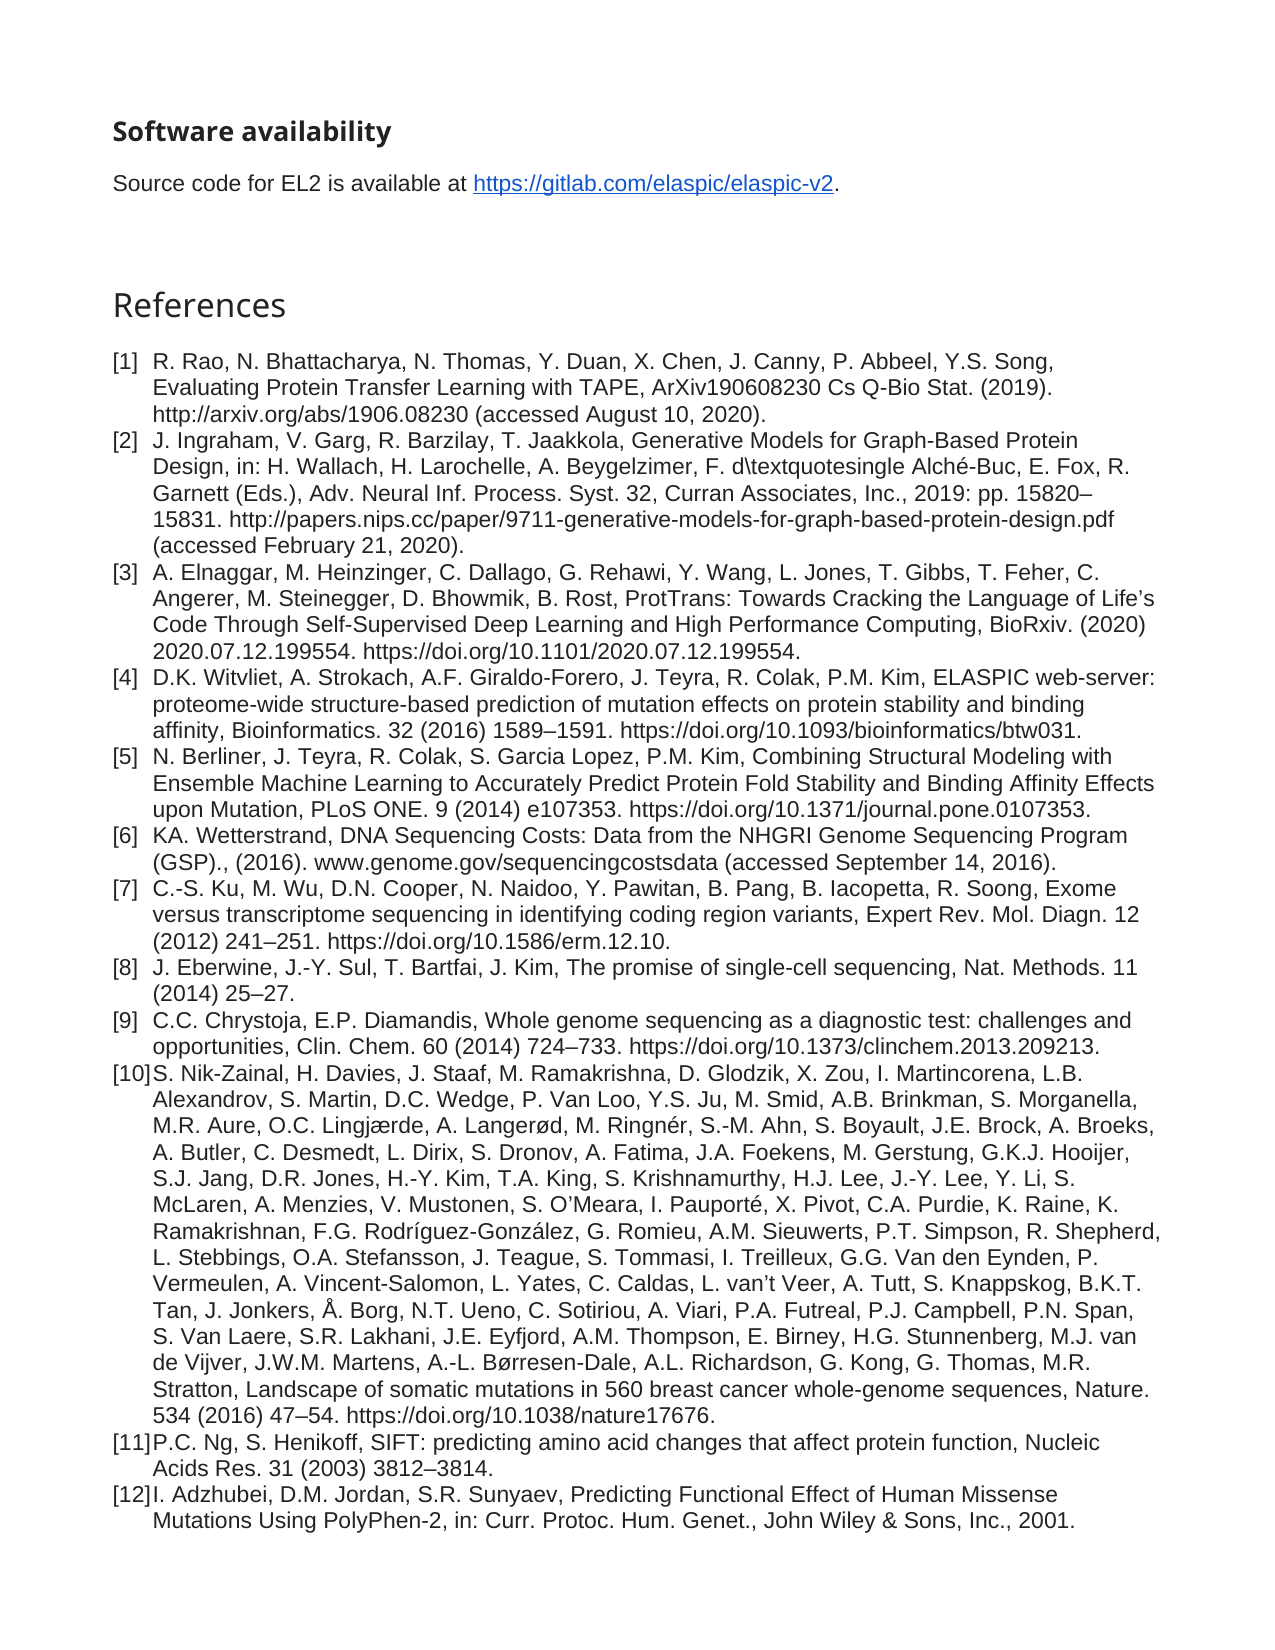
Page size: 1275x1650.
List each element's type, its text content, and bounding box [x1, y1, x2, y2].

text [12] I. Adzhubei, D.M. Jordan, S.R. Sunyaev, Predicting Functional Effect of Human Missense Mutations Using PolyPhen-2, in: Curr. Protoc. Hum. Genet., John Wiley & Sons, Inc., 2001. [112, 1481, 1162, 1534]
text [8] J. Eberwine, J.-Y. Sul, T. Bartfai, J. Kim, The promise of single-cell sequencing, Nat. Methods. 11 (2014) 25–27. [112, 954, 1162, 1007]
subtitle References [112, 282, 1162, 327]
text [7] C.-S. Ku, M. Wu, D.N. Cooper, N. Naidoo, Y. Pawitan, B. Pang, B. Iacopetta, R. Soong, Exome versus transcriptome sequencing in identifying coding region variants, Expert Rev. Mol. Diagn. 12 (2012) 241–251. https://doi.org/10.1586/erm.12.10. [112, 875, 1162, 954]
text [10] S. Nik-Zainal, H. Davies, J. Staaf, M. Ramakrishna, D. Glodzik, X. Zou, I. Martincorena, L.B. Alexandrov, S. Martin, D.C. Wedge, P. Van Loo, Y.S. Ju, M. Smid, A.B. Brinkman, S. Morganella, M.R. Aure, O.C. Lingjærde, A. Langerød, M. Ringnér, S.-M. Ahn, S. Boyault, J.E. Brock, A. Broeks, A. Butler, C. Desmedt, L. Dirix, S. Dronov, A. Fatima, J.A. Foekens, M. Gerstung, G.K.J. Hooijer, S.J. Jang, D.R. Jones, H.-Y. Kim, T.A. King, S. Krishnamurthy, H.J. Lee, J.-Y. Lee, Y. Li, S. McLaren, A. Menzies, V. Mustonen, S. O’Meara, I. Pauporté, X. Pivot, C.A. Purdie, K. Raine, K. Ramakrishnan, F.G. Rodríguez-González, G. Romieu, A.M. Sieuwerts, P.T. Simpson, R. Shepherd, L. Stebbings, O.A. Stefansson, J. Teague, S. Tommasi, I. Treilleux, G.G. Van den Eynden, P. Vermeulen, A. Vincent-Salomon, L. Yates, C. Caldas, L. van’t Veer, A. Tutt, S. Knappskog, B.K.T. Tan, J. Jonkers, Å. Borg, N.T. Ueno, C. Sotiriou, A. Viari, P.A. Futreal, P.J. Campbell, P.N. Span, S. Van Laere, S.R. Lakhani, J.E. Eyfjord, A.M. Thompson, E. Birney, H.G. Stunnenberg, M.J. van de Vijver, J.W.M. Martens, A.-L. Børresen-Dale, A.L. Richardson, G. Kong, G. Thomas, M.R. Stratton, Landscape of somatic mutations in 560 breast cancer whole-genome sequences, Nature. 534 (2016) 47–54. https://doi.org/10.1038/nature17676. [112, 1059, 1162, 1428]
text [3] A. Elnaggar, M. Heinzinger, C. Dallago, G. Rehawi, Y. Wang, L. Jones, T. Gibbs, T. Feher, C. Angerer, M. Steinegger, D. Bhowmik, B. Rost, ProtTrans: Towards Cracking the Language of Life’s Code Through Self-Supervised Deep Learning and High Performance Computing, BioRxiv. (2020) 2020.07.12.199554. https://doi.org/10.1101/2020.07.12.199554. [112, 559, 1162, 664]
text Source code for EL2 is available at https://gitlab.com/elaspic/elaspic-v2. [112, 170, 1162, 197]
text [9] C.C. Chrystoja, E.P. Diamandis, Whole genome sequencing as a diagnostic test: challenges and opportunities, Clin. Chem. 60 (2014) 724–733. https://doi.org/10.1373/clinchem.2013.209213. [112, 1007, 1162, 1059]
text [1] R. Rao, N. Bhattacharya, N. Thomas, Y. Duan, X. Chen, J. Canny, P. Abbeel, Y.S. Song, Evaluating Protein Transfer Learning with TAPE, ArXiv190608230 Cs Q-Bio Stat. (2019). http://arxiv.org/abs/1906.08230 (accessed August 10, 2020). [112, 348, 1162, 427]
text [5] N. Berliner, J. Teyra, R. Colak, S. Garcia Lopez, P.M. Kim, Combining Structural Modeling with Ensemble Machine Learning to Accurately Predict Protein Fold Stability and Binding Affinity Effects upon Mutation, PLoS ONE. 9 (2014) e107353. https://doi.org/10.1371/journal.pone.0107353. [112, 743, 1162, 822]
text [4] D.K. Witvliet, A. Strokach, A.F. Giraldo-Forero, J. Teyra, R. Colak, P.M. Kim, ELASPIC web-server: proteome-wide structure-based prediction of mutation effects on protein stability and binding affinity, Bioinformatics. 32 (2016) 1589–1591. https://doi.org/10.1093/bioinformatics/btw031. [112, 664, 1162, 743]
text [6] KA. Wetterstrand, DNA Sequencing Costs: Data from the NHGRI Genome Sequencing Program (GSP)., (2016). www.genome.gov/sequencingcostsdata (accessed September 14, 2016). [112, 822, 1162, 875]
text [11] P.C. Ng, S. Henikoff, SIFT: predicting amino acid changes that affect protein function, Nucleic Acids Res. 31 (2003) 3812–3814. [112, 1428, 1162, 1481]
subtitle Software availability [112, 112, 1162, 149]
text [2] J. Ingraham, V. Garg, R. Barzilay, T. Jaakkola, Generative Models for Graph-Based Protein Design, in: H. Wallach, H. Larochelle, A. Beygelzimer, F. d\textquotesingle Alché-Buc, E. Fox, R. Garnett (Eds.), Adv. Neural Inf. Process. Syst. 32, Curran Associates, Inc., 2019: pp. 15820–15831. http://papers.nips.cc/paper/9711-generative-models-for-graph-based-protein-design.pdf (accessed February 21, 2020). [112, 427, 1162, 559]
